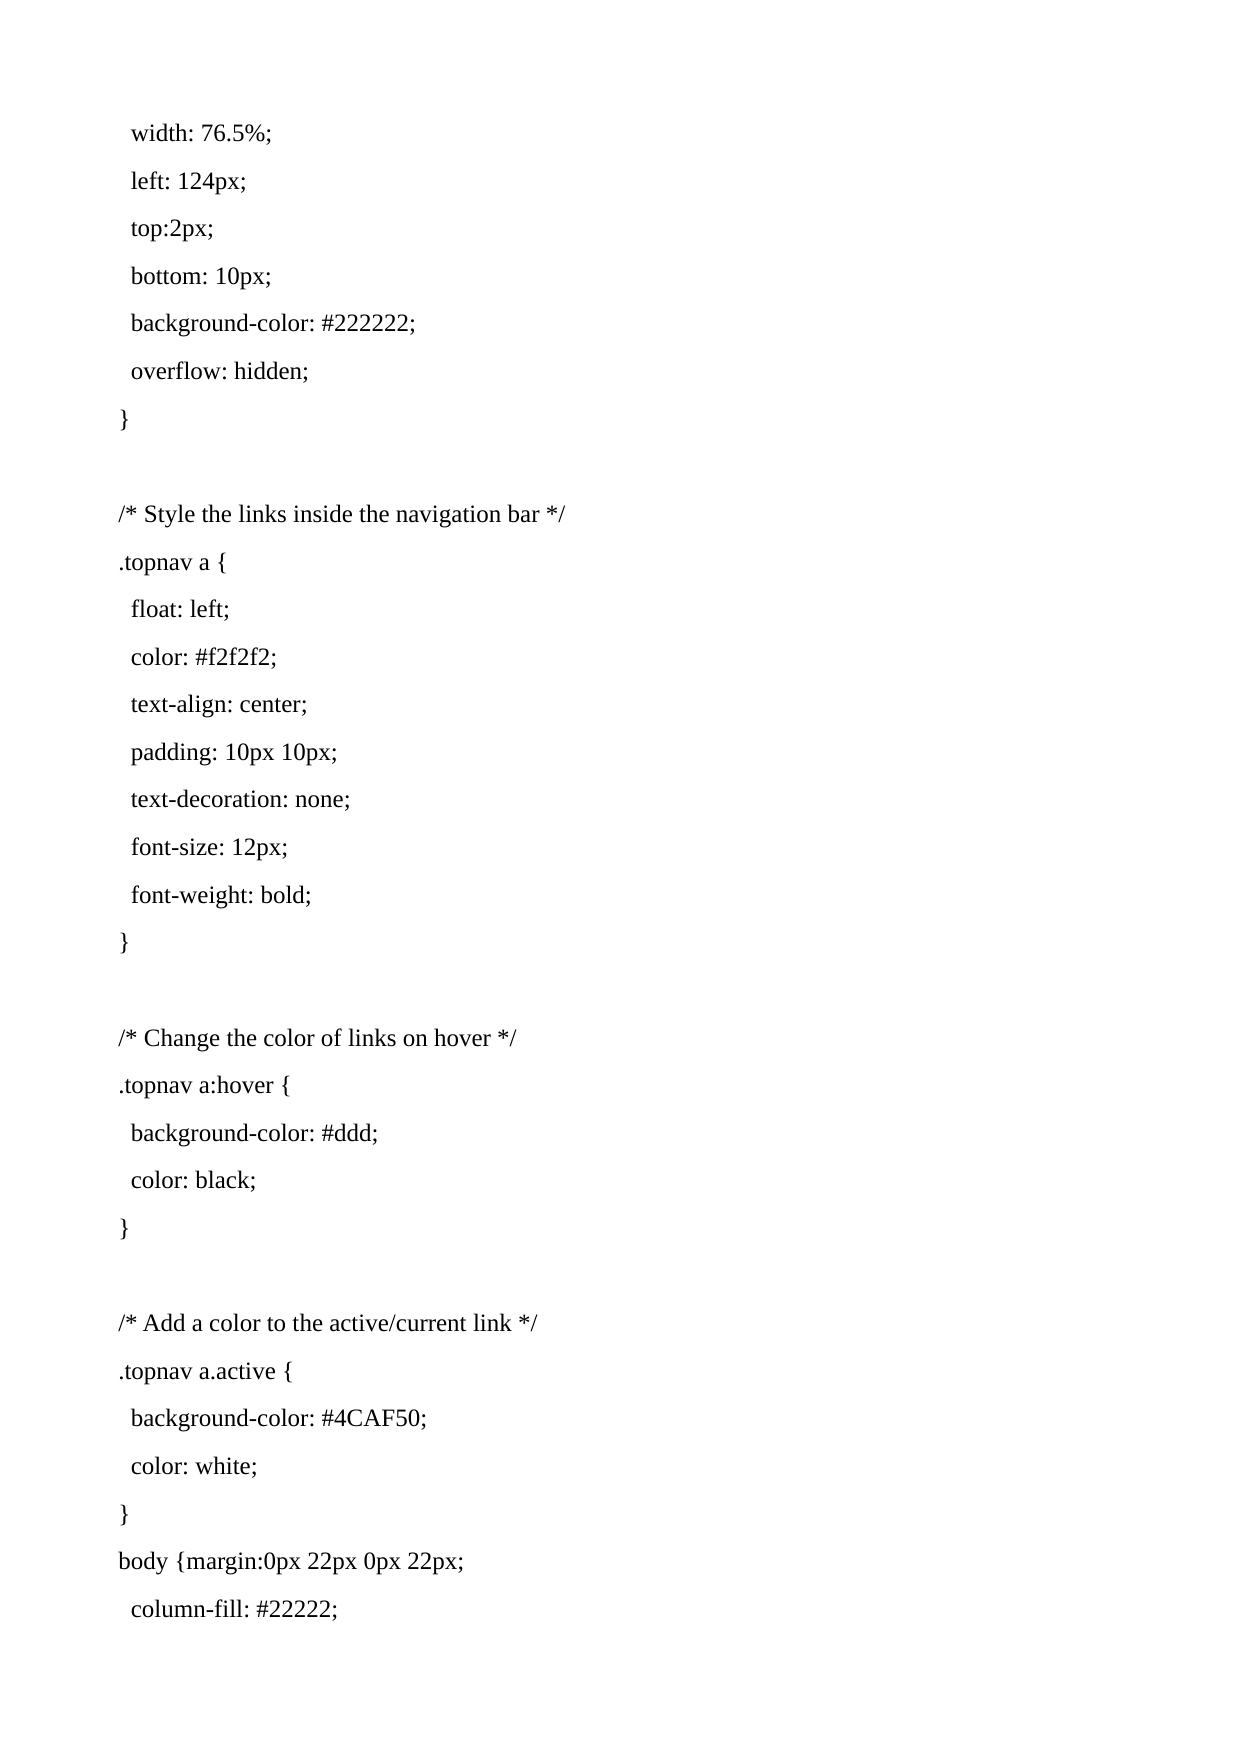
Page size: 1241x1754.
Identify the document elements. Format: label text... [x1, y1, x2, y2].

text column-fill: #22222; [118, 1594, 1122, 1623]
text top:2px; [118, 213, 1122, 242]
text } [118, 1499, 1122, 1527]
text /* Add a color to the active/current link */ [118, 1308, 1122, 1337]
text bottom: 10px; [118, 261, 1122, 290]
text } [118, 404, 1122, 432]
text text-decoration: none; [118, 784, 1122, 813]
text width: 76.5%; [118, 118, 1122, 147]
text body {margin:0px 22px 0px 22px; [118, 1546, 1122, 1575]
text .topnav a.active { [118, 1356, 1122, 1384]
text } [118, 927, 1122, 956]
text background-color: #4CAF50; [118, 1403, 1122, 1432]
text /* Style the links inside the navigation bar */ [118, 499, 1122, 528]
text /* Change the color of links on hover */ [118, 1023, 1122, 1051]
text font-size: 12px; [118, 832, 1122, 861]
text left: 124px; [118, 166, 1122, 194]
text .topnav a { [118, 547, 1122, 575]
text color: black; [118, 1165, 1122, 1194]
text text-align: center; [118, 689, 1122, 718]
text background-color: #222222; [118, 308, 1122, 337]
text background-color: #ddd; [118, 1118, 1122, 1147]
text overflow: hidden; [118, 356, 1122, 385]
text float: left; [118, 594, 1122, 623]
text } [118, 1213, 1122, 1242]
text .topnav a:hover { [118, 1070, 1122, 1099]
text font-weight: bold; [118, 880, 1122, 908]
text color: white; [118, 1451, 1122, 1480]
text padding: 10px 10px; [118, 737, 1122, 766]
text color: #f2f2f2; [118, 642, 1122, 671]
